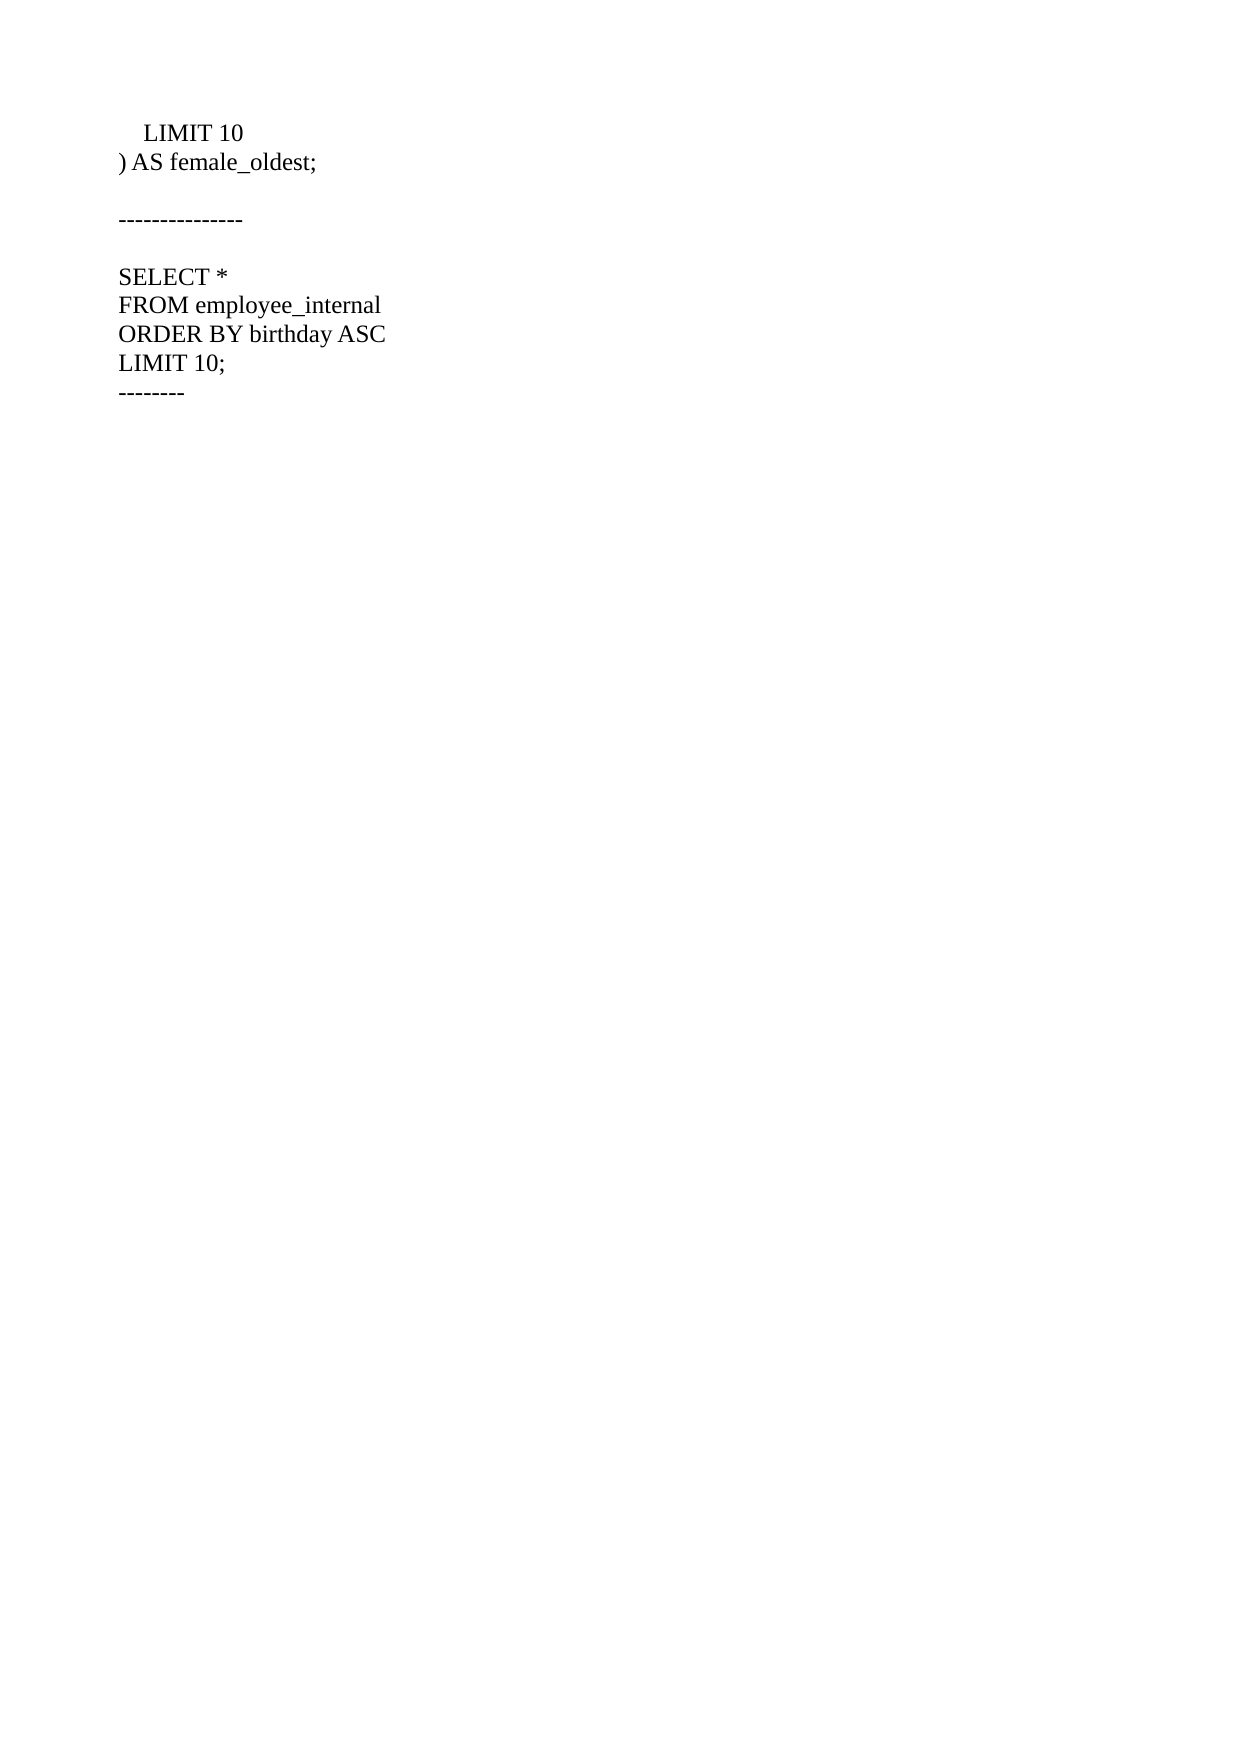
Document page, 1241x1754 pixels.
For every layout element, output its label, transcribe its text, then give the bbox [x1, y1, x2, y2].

text SELECT * [118, 262, 1122, 291]
text LIMIT 10; [118, 348, 1122, 377]
text ) AS female_oldest; [118, 147, 1122, 176]
text FROM employee_internal [118, 291, 1122, 319]
text LIMIT 10 [118, 118, 1122, 147]
text --------------- [118, 204, 1122, 233]
text ORDER BY birthday ASC [118, 319, 1122, 348]
text -------- [118, 377, 1122, 406]
